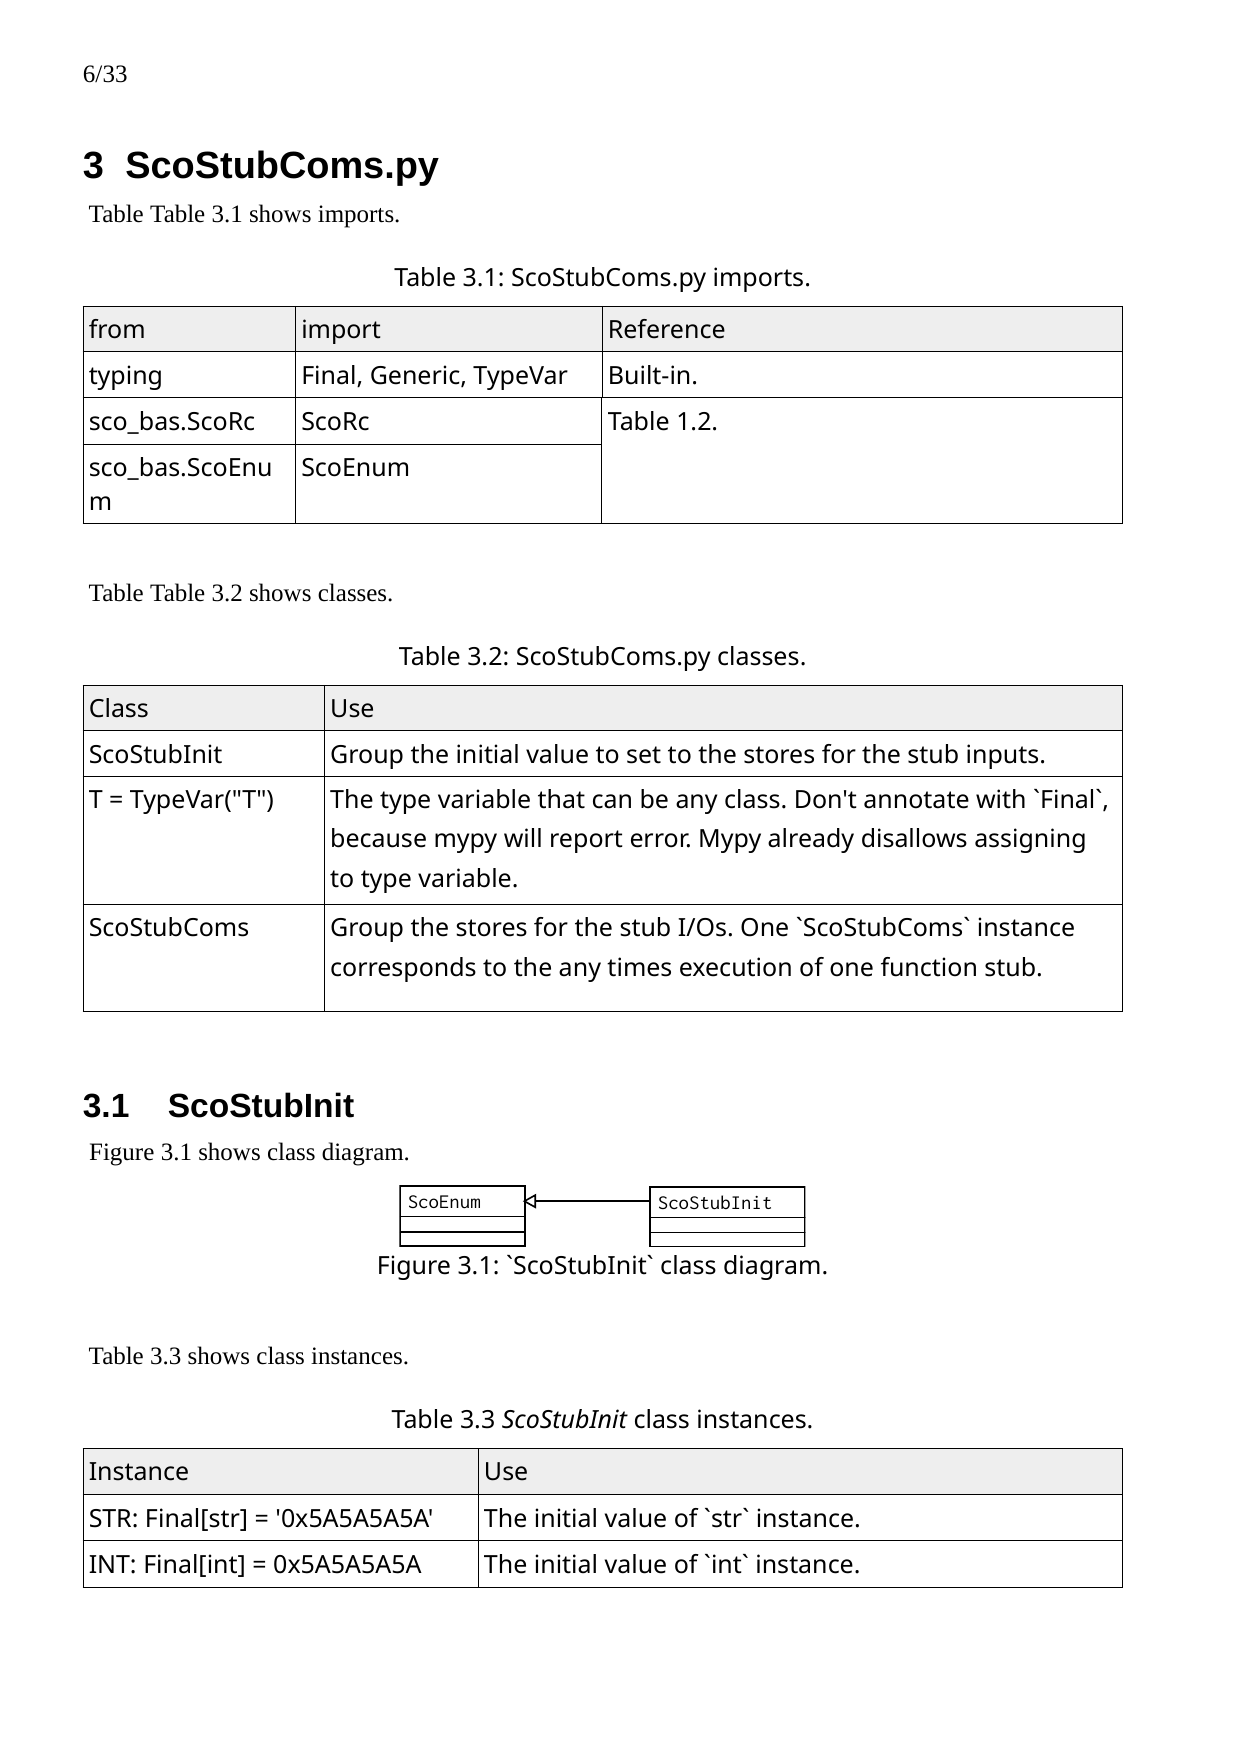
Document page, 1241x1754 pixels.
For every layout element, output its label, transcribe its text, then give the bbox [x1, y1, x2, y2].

table_cell Built-in. [603, 352, 1122, 397]
text Table 3.3 ScoStubInit class instances. [83, 1402, 1122, 1436]
table_cell Group the stores for the stub I/Os. One `ScoStubComs` instance corresponds to the any times execution of one function stub. [325, 905, 1122, 1011]
table_header from [84, 307, 295, 351]
table_cell ScoEnum [296, 445, 601, 523]
text Figure 3.1: `ScoStubInit` class diagram. [83, 1197, 1122, 1281]
table_cell Final, Generic, TypeVar [296, 352, 602, 397]
text Table 3.2: ScoStubComs.py classes. [83, 638, 1122, 672]
subtitle ScoStubComs.py [83, 143, 1122, 187]
table_header Use [325, 686, 1122, 730]
subtitle ScoStubInit [83, 1086, 1122, 1125]
table_cell The type variable that can be any class. Don't annotate with `Final`, because mypy will report error. Mypy already disallows assigning to type variable. [325, 777, 1122, 904]
text Table 3.1: ScoStubComs.py imports. [83, 259, 1122, 293]
table_cell STR: Final[str] = '0x5A5A5A5A' [84, 1495, 478, 1540]
text Table 3.2 shows classes. [83, 578, 1122, 607]
text Figure 3.1 shows class diagram. [83, 1137, 1122, 1166]
text Table 3.1 shows imports. [83, 199, 1122, 228]
table_cell The initial value of `int` instance. [479, 1541, 1122, 1587]
table_header Class [84, 686, 324, 730]
table_cell T = TypeVar("T") [84, 777, 324, 904]
table_cell ScoStubInit [84, 731, 324, 776]
table_cell ScoRc [296, 398, 601, 444]
table_cell typing [84, 352, 295, 397]
table_cell Group the initial value to set to the stores for the stub inputs. [325, 731, 1122, 776]
table_cell sco_bas.ScoEnum [84, 445, 295, 523]
text Table 3.3 shows class instances. [83, 1341, 1122, 1370]
table_header Use [479, 1449, 1122, 1494]
table_header Instance [84, 1449, 478, 1494]
table_cell Table 1.2. [602, 398, 1122, 444]
table_cell ScoStubComs [84, 905, 324, 1011]
table_cell [602, 444, 1122, 523]
table_header Reference [603, 307, 1122, 351]
table_header import [296, 307, 602, 351]
table_cell sco_bas.ScoRc [84, 398, 295, 444]
table_cell INT: Final[int] = 0x5A5A5A5A [84, 1541, 478, 1587]
table_cell The initial value of `str` instance. [479, 1495, 1122, 1540]
